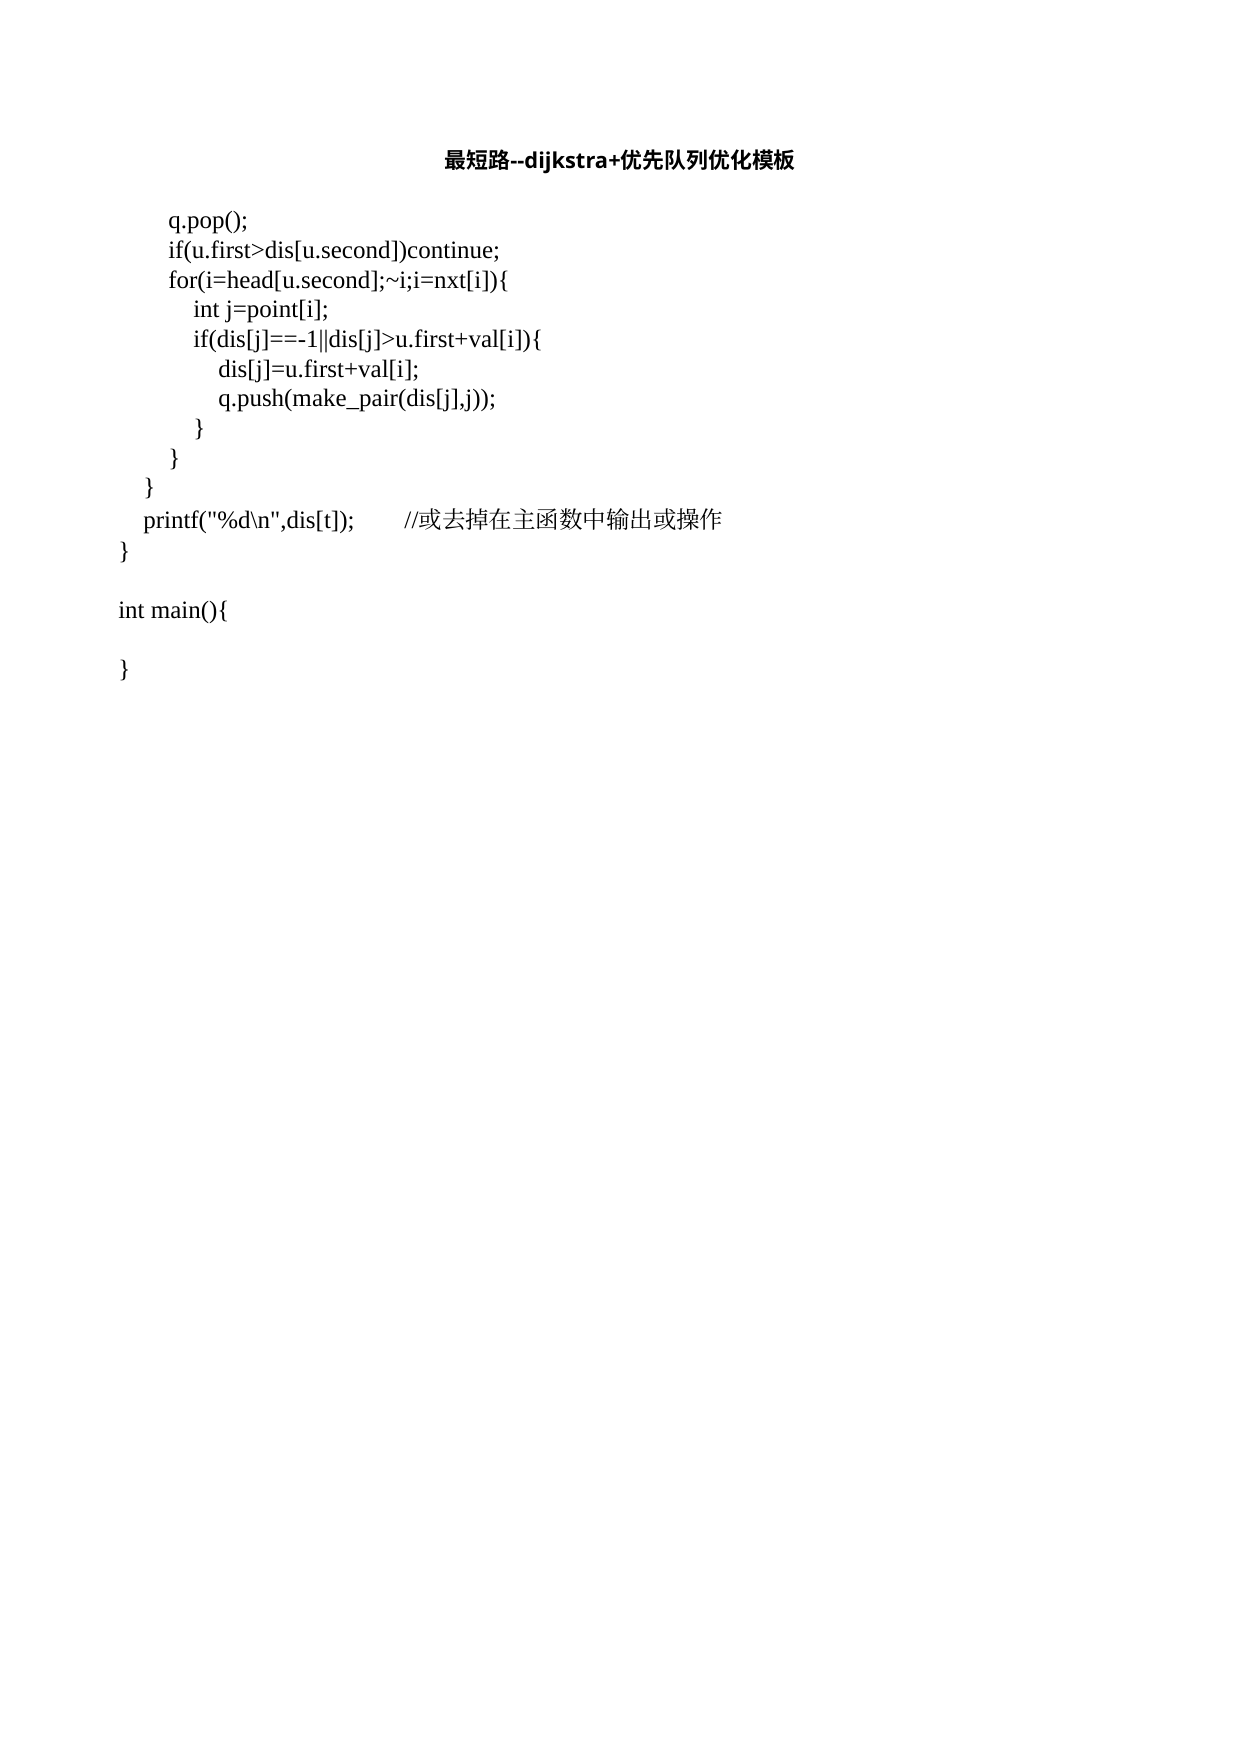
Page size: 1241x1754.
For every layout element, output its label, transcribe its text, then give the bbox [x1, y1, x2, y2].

text } [118, 654, 1122, 683]
text q.push(make_pair(dis[j],j)); [118, 382, 1122, 412]
text printf("%d\n",dis[t]); //或去掉在主函数中输出或操作 [118, 501, 1122, 535]
text } [118, 412, 1122, 442]
text q.pop(); [118, 204, 1122, 234]
text for(i=head[u.second];~i;i=nxt[i]){ [118, 264, 1122, 293]
text } [118, 535, 1122, 564]
text dis[j]=u.first+val[i]; [118, 353, 1122, 382]
text } [118, 472, 1122, 501]
text int main(){ [118, 594, 1122, 624]
text if(dis[j]==-1||dis[j]>u.first+val[i]){ [118, 323, 1122, 353]
text int j=point[i]; [118, 293, 1122, 323]
text if(u.first>dis[u.second])continue; [118, 234, 1122, 264]
text } [118, 442, 1122, 472]
